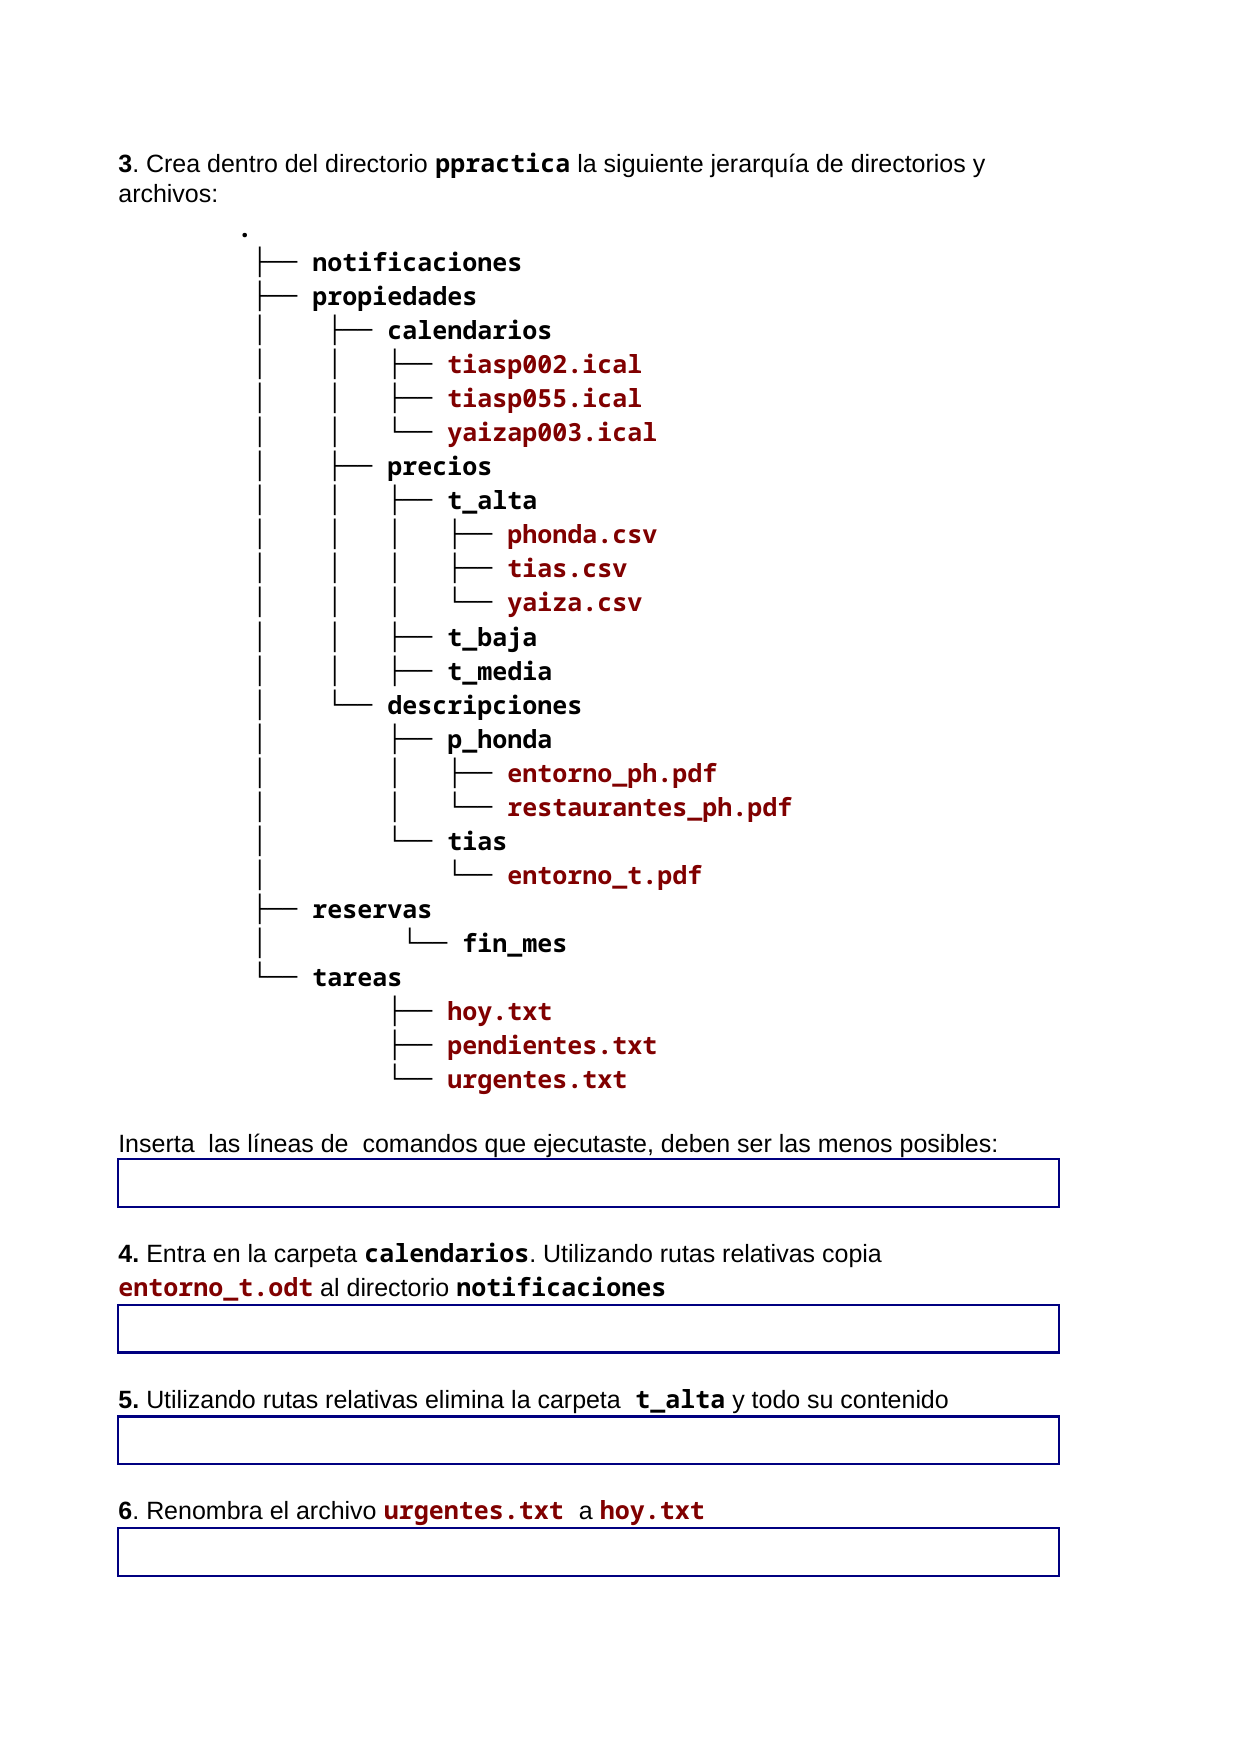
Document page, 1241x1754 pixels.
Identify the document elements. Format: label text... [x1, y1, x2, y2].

text ├── reservas [192, 892, 1059, 926]
text │ │ ├── t_media [192, 653, 1059, 687]
text │ │ ├── entorno_ph.pdf [192, 755, 1059, 789]
text │ └── descripciones [192, 687, 1059, 721]
text │ └── tias [192, 823, 1059, 858]
text . [192, 210, 1059, 244]
text Inserta las líneas de comandos que ejecutaste, deben ser las menos posibles: [118, 1130, 1059, 1158]
text │ │ ├── tiasp055.ical [192, 381, 1059, 415]
text ├── notificaciones [192, 244, 1059, 278]
text └── urgentes.txt [192, 1062, 1059, 1096]
table_header [119, 1306, 1058, 1351]
text │ ├── p_honda [192, 721, 1059, 755]
text │ │ ├── t_alta [192, 483, 1059, 517]
text │ └── fin_mes [192, 926, 1059, 960]
text 3. Crea dentro del directorio ppractica la siguiente jerarquía de directorios y archivos: [118, 146, 1059, 210]
text │ ├── calendarios [192, 313, 1059, 347]
text ├── hoy.txt [192, 994, 1059, 1028]
text │ │ └── yaizap003.ical [192, 415, 1059, 449]
text ├── pendientes.txt [192, 1028, 1059, 1062]
table_header [119, 1160, 1058, 1206]
text └── tareas [192, 960, 1059, 994]
table_header [119, 1529, 1058, 1575]
text ├── propiedades [192, 278, 1059, 313]
text │ │ │ ├── tias.csv [192, 551, 1059, 585]
text │ │ ├── t_baja [192, 619, 1059, 653]
text 6. Renombra el archivo urgentes.txt a hoy.txt [118, 1493, 1059, 1527]
text 5. Utilizando rutas relativas elimina la carpeta t_alta y todo su contenido [118, 1381, 1059, 1415]
text │ ├── precios [192, 449, 1059, 483]
text │ │ └── restaurantes_ph.pdf [192, 789, 1059, 823]
text │ │ │ ├── phonda.csv [192, 517, 1059, 551]
text │ └── entorno_t.pdf [192, 858, 1059, 892]
text │ │ │ └── yaiza.csv [192, 585, 1059, 619]
table_header [119, 1418, 1058, 1463]
text 4. Entra en la carpeta calendarios. Utilizando rutas relativas copia entorno_t.odt al directorio notificaciones [118, 1236, 1059, 1304]
text │ │ ├── tiasp002.ical [192, 347, 1059, 381]
